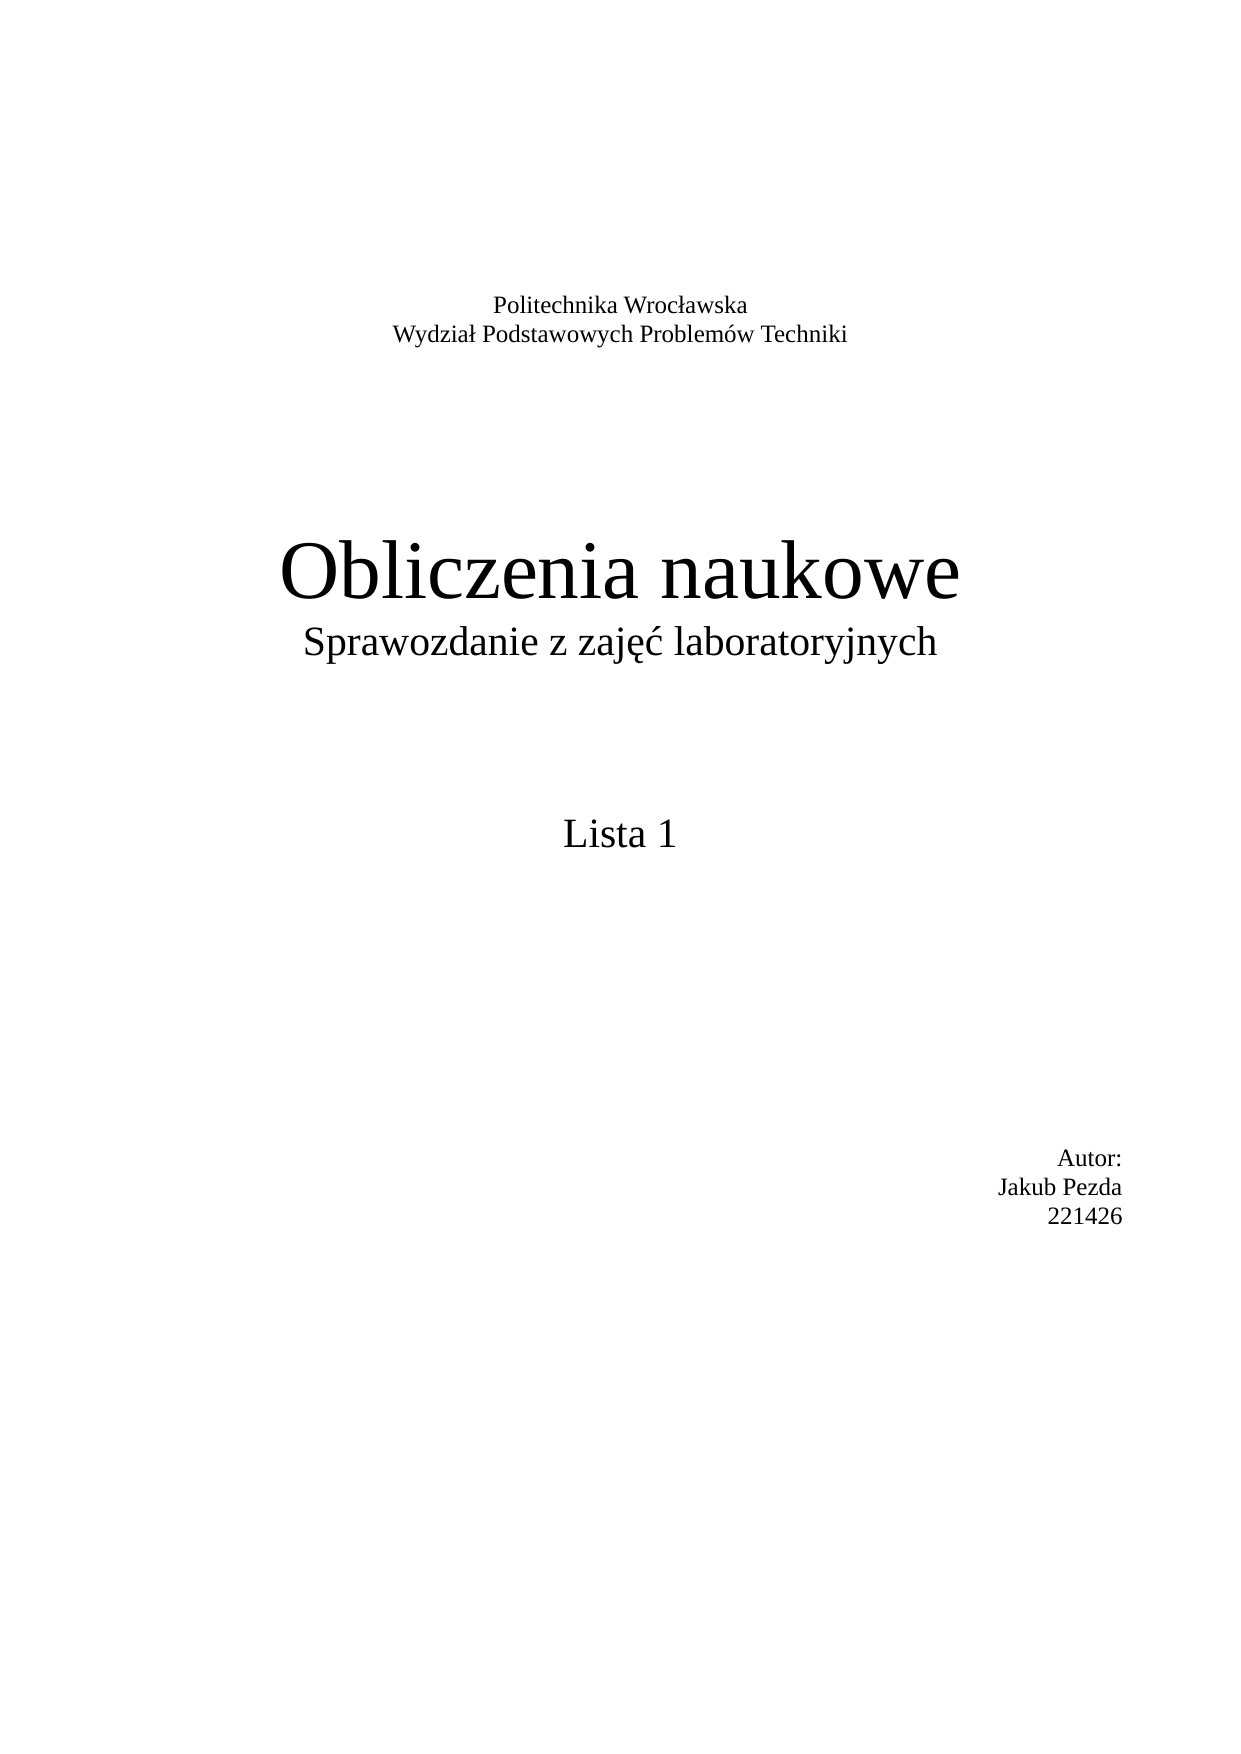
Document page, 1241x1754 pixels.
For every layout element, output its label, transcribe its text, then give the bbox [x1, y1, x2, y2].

text Sprawozdanie z zajęć laboratoryjnych [118, 616, 1122, 664]
text Lista 1 [118, 808, 1122, 856]
text 221426 [118, 1201, 1122, 1230]
text Obliczenia naukowe [118, 521, 1122, 616]
text Jakub Pezda [118, 1172, 1122, 1201]
text Autor: [118, 1143, 1122, 1172]
text Wydział Podstawowych Problemów Techniki [118, 319, 1122, 348]
text Politechnika Wrocławska [118, 291, 1122, 319]
